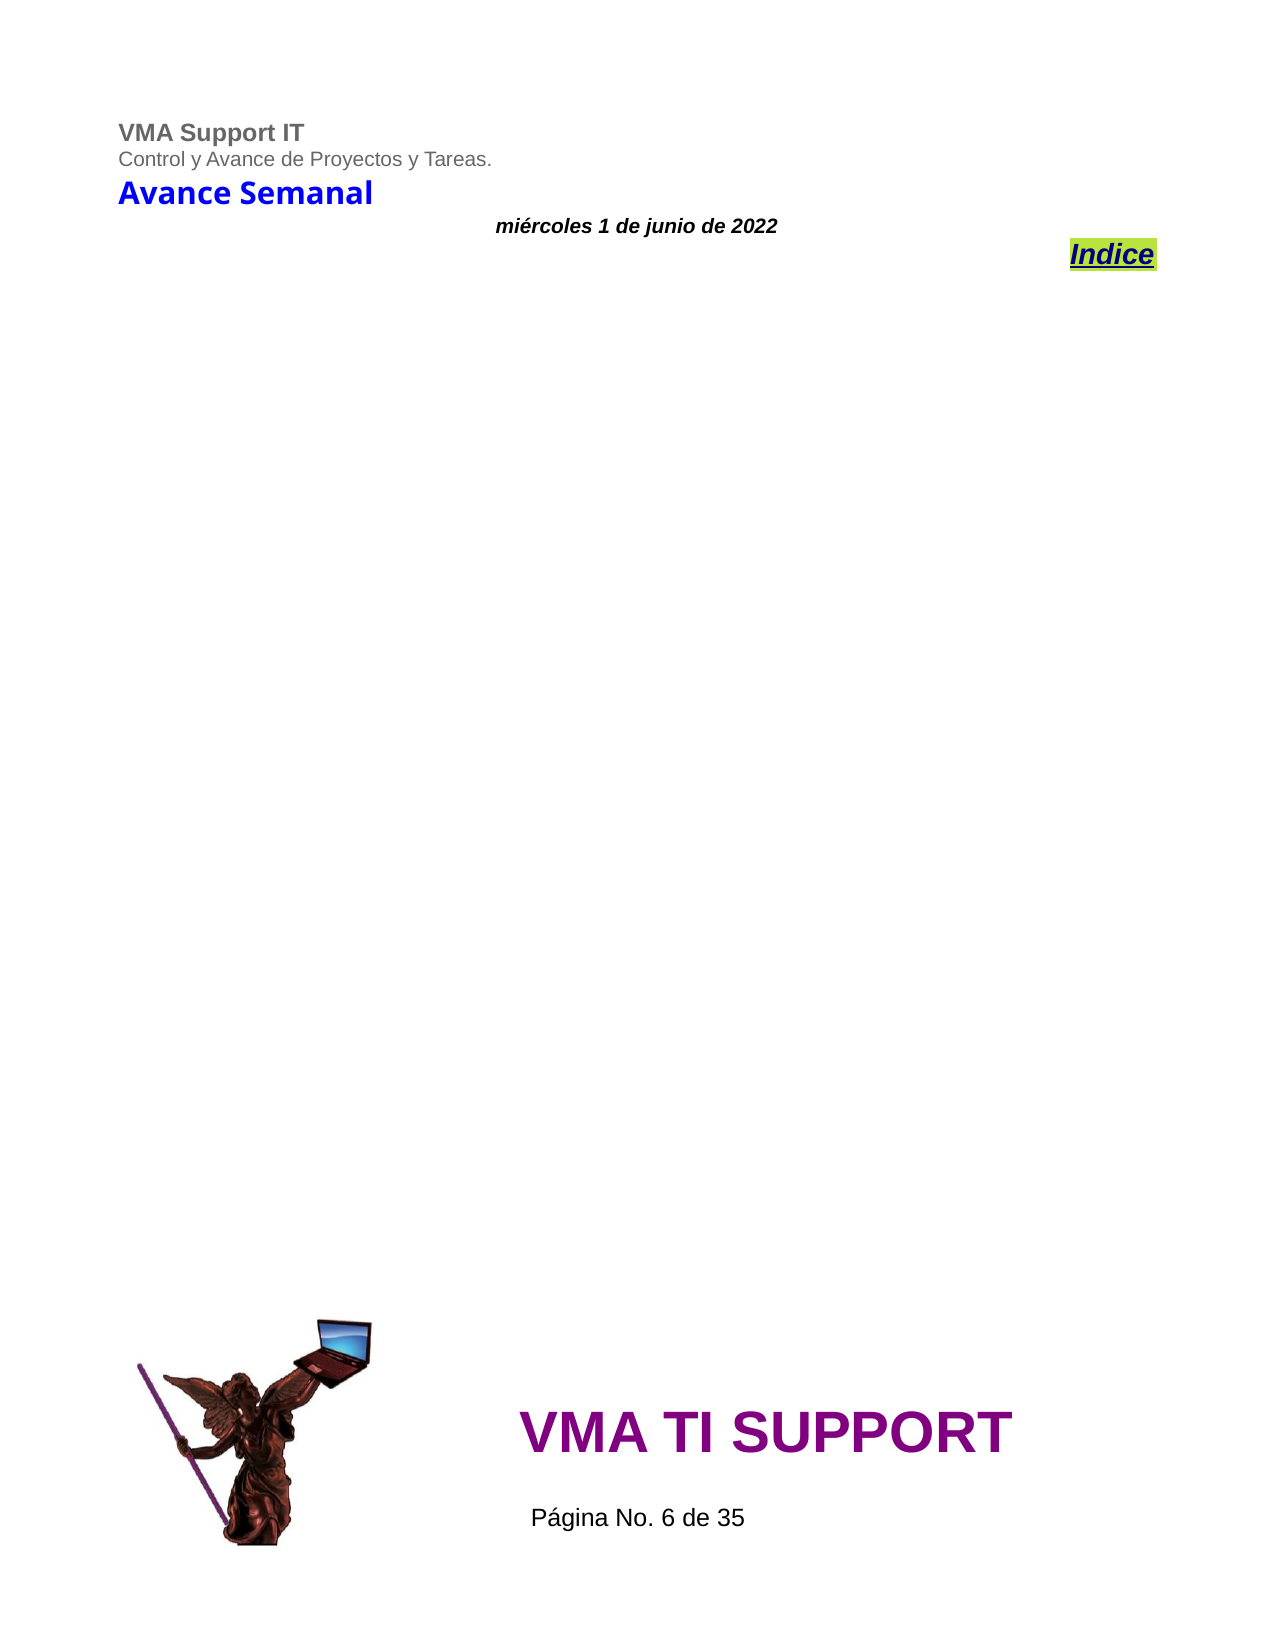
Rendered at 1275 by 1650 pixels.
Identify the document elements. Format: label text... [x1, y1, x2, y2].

picture [132, 1317, 376, 1549]
text [118, 1398, 132, 1465]
text VMA TI SUPPORT [376, 1398, 1157, 1465]
